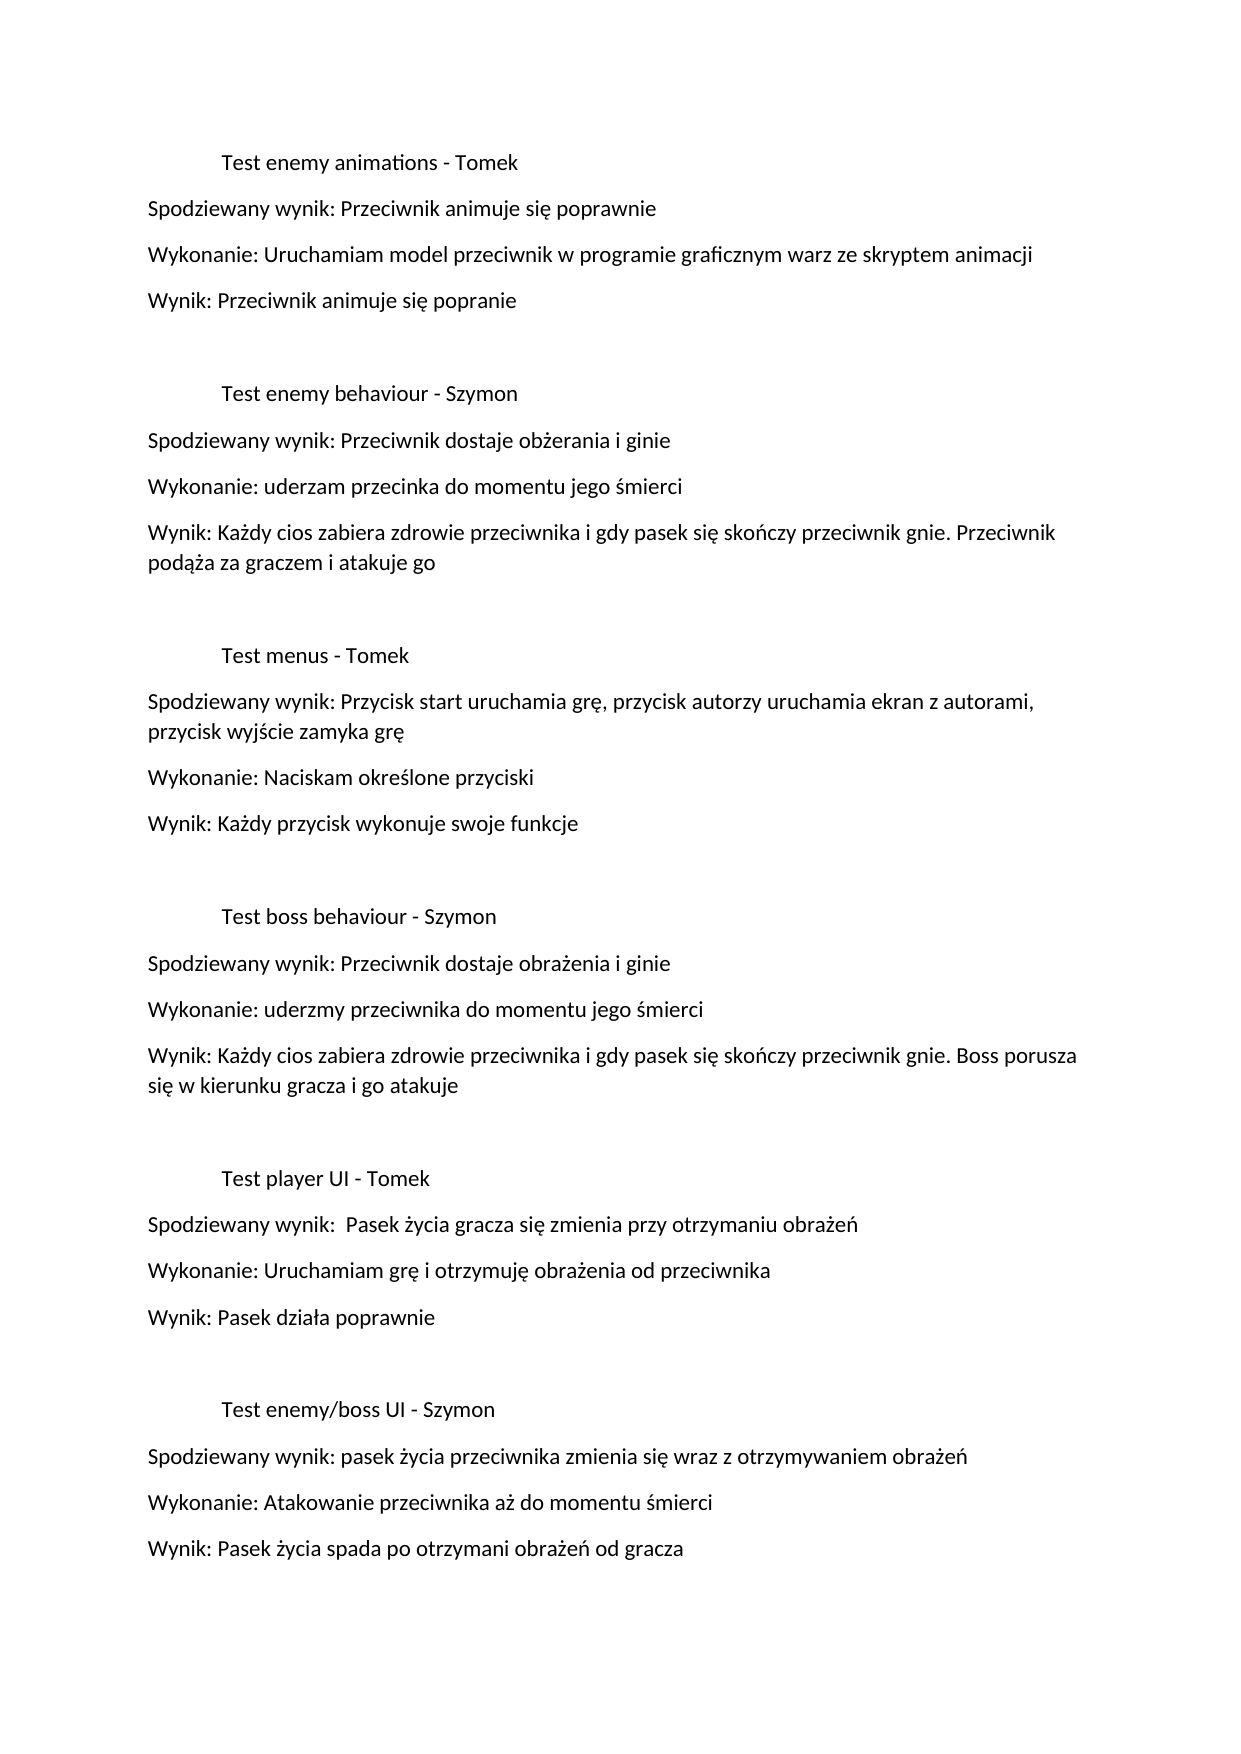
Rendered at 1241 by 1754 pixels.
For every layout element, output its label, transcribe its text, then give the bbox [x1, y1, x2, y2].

text Wynik: Pasek działa poprawnie [148, 1303, 1093, 1331]
text Spodziewany wynik: Przeciwnik dostaje obrażenia i ginie [148, 949, 1093, 977]
text Wykonanie: Atakowanie przeciwnika aż do momentu śmierci [148, 1488, 1093, 1516]
text Wynik: Pasek życia spada po otrzymani obrażeń od gracza [148, 1534, 1093, 1563]
text Spodziewany wynik: Przycisk start uruchamia grę, przycisk autorzy uruchamia ekran z autorami, przycisk wyjście zamyka grę [148, 687, 1093, 745]
text Spodziewany wynik: Przeciwnik animuje się poprawnie [148, 194, 1093, 222]
text Wykonanie: Uruchamiam model przeciwnik w programie graficznym warz ze skryptem animacji [148, 240, 1093, 268]
text Test enemy animations - Tomek [148, 148, 1093, 176]
text Wynik: Każdy cios zabiera zdrowie przeciwnika i gdy pasek się skończy przeciwnik gnie. Boss porusza się w kierunku gracza i go atakuje [148, 1041, 1093, 1099]
text Test enemy/boss UI - Szymon [148, 1396, 1093, 1423]
text Spodziewany wynik: Pasek życia gracza się zmienia przy otrzymaniu obrażeń [148, 1210, 1093, 1238]
text Wynik: Każdy cios zabiera zdrowie przeciwnika i gdy pasek się skończy przeciwnik gnie. Przeciwnik podąża za graczem i atakuje go [148, 518, 1093, 576]
text Wykonanie: Uruchamiam grę i otrzymuję obrażenia od przeciwnika [148, 1256, 1093, 1284]
text Test player UI - Tomek [148, 1164, 1093, 1192]
text Wykonanie: Naciskam określone przyciski [148, 763, 1093, 791]
text Wynik: Przeciwnik animuje się popranie [148, 287, 1093, 315]
text Test menus - Tomek [148, 641, 1093, 669]
text Wykonanie: uderzam przecinka do momentu jego śmierci [148, 472, 1093, 500]
text Test enemy behaviour - Szymon [148, 379, 1093, 407]
text Wynik: Każdy przycisk wykonuje swoje funkcje [148, 809, 1093, 838]
text Test boss behaviour - Szymon [148, 902, 1093, 930]
text Wykonanie: uderzmy przeciwnika do momentu jego śmierci [148, 995, 1093, 1023]
text Spodziewany wynik: pasek życia przeciwnika zmienia się wraz z otrzymywaniem obrażeń [148, 1442, 1093, 1470]
text Spodziewany wynik: Przeciwnik dostaje obżerania i ginie [148, 426, 1093, 454]
